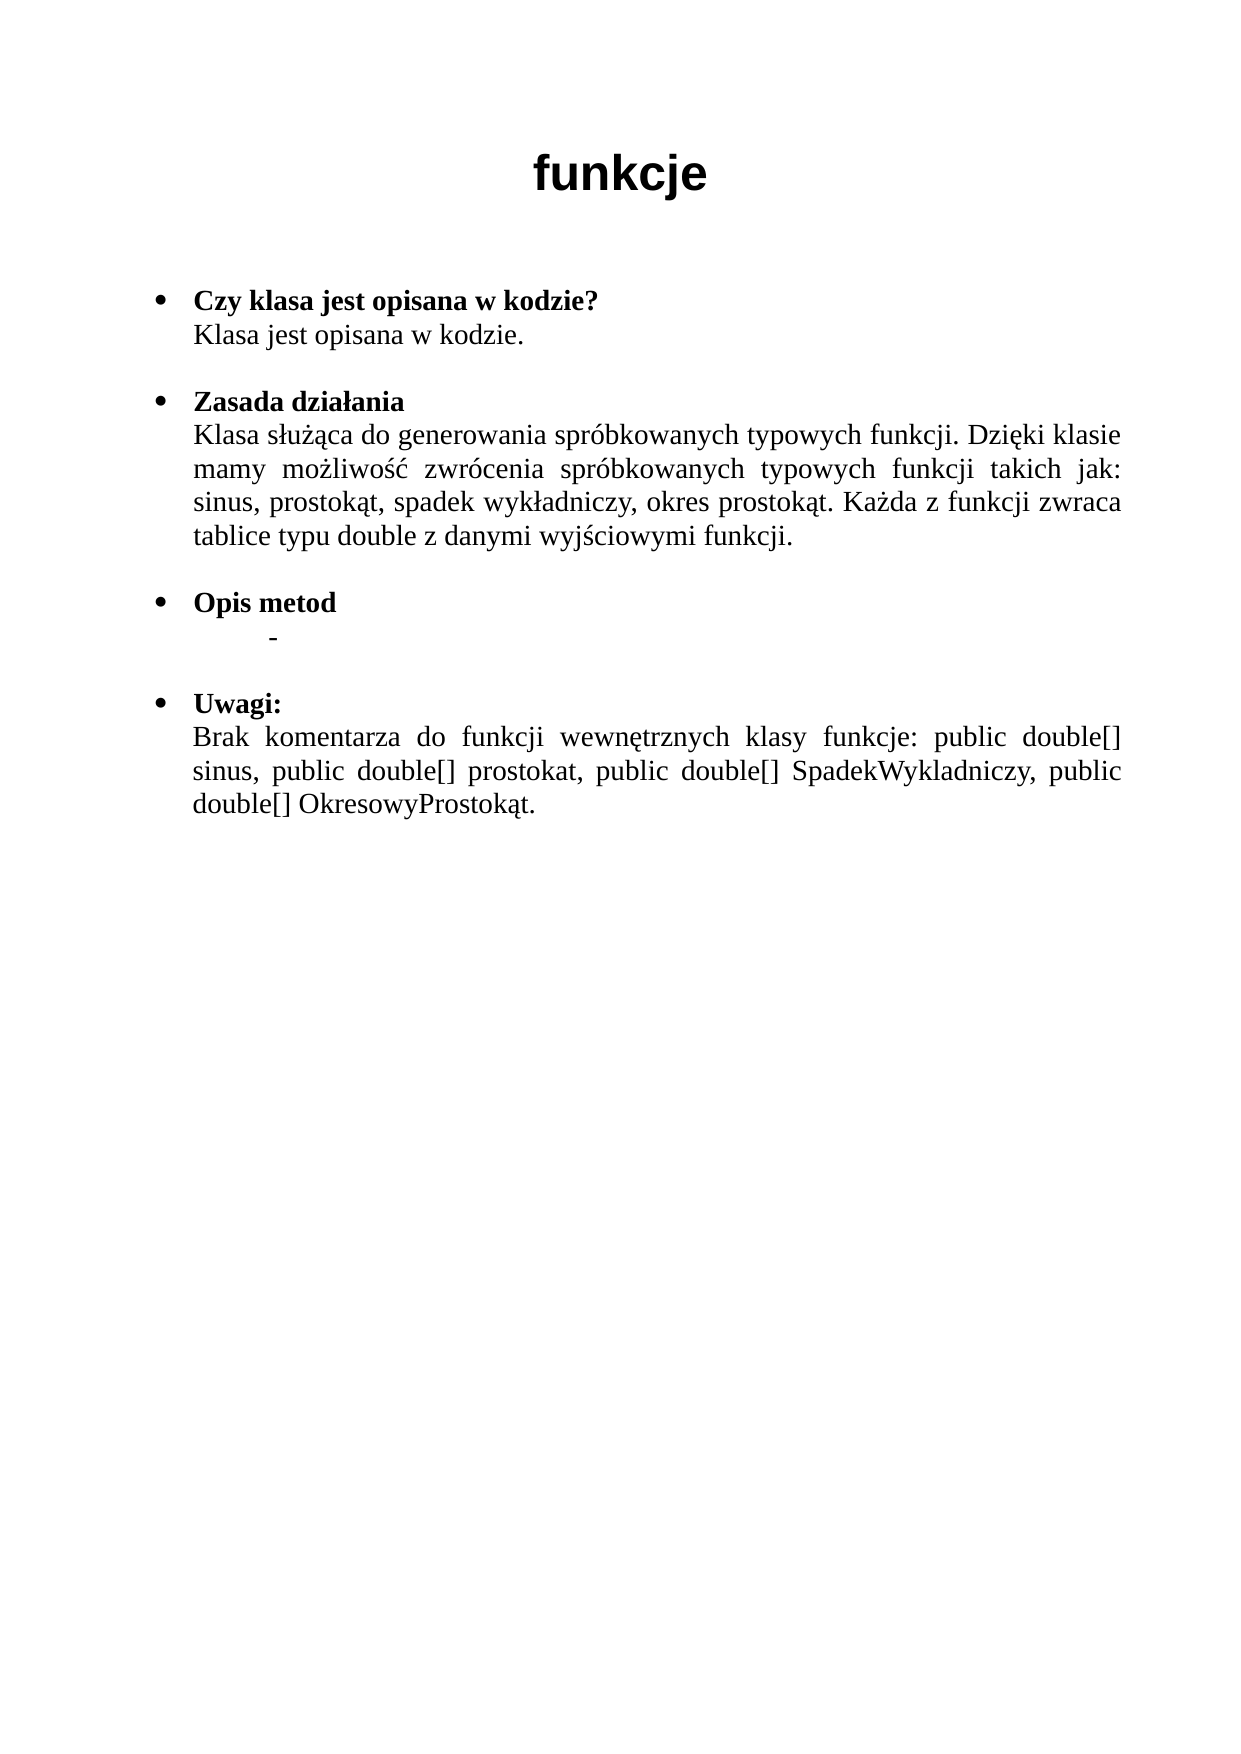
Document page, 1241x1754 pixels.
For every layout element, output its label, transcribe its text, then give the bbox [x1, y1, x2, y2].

list - [231, 619, 1122, 652]
list Klasa służąca do generowania spróbkowanych typowych funkcji. Dzięki klasie mamy możliwość zwrócenia spróbkowanych typowych funkcji takich jak: sinus, prostokąt, spadek wykładniczy, okres prostokąt. Każda z funkcji zwraca tablice typu double z danymi wyjściowymi funkcji. [193, 417, 1122, 552]
list Czy klasa jest opisana w kodzie? [156, 283, 1122, 317]
text Brak komentarza do funkcji wewnętrznych klasy funkcje: public double[] sinus, public double[] prostokat, public double[] SpadekWykladniczy, public double[] OkresowyProstokąt. [192, 719, 1122, 820]
subtitle funkcje [118, 143, 1122, 201]
list Opis metod [156, 585, 1122, 619]
list Zasada działania [156, 384, 1122, 417]
list Uwagi: [156, 686, 1122, 719]
list Klasa jest opisana w kodzie. [193, 317, 1122, 384]
